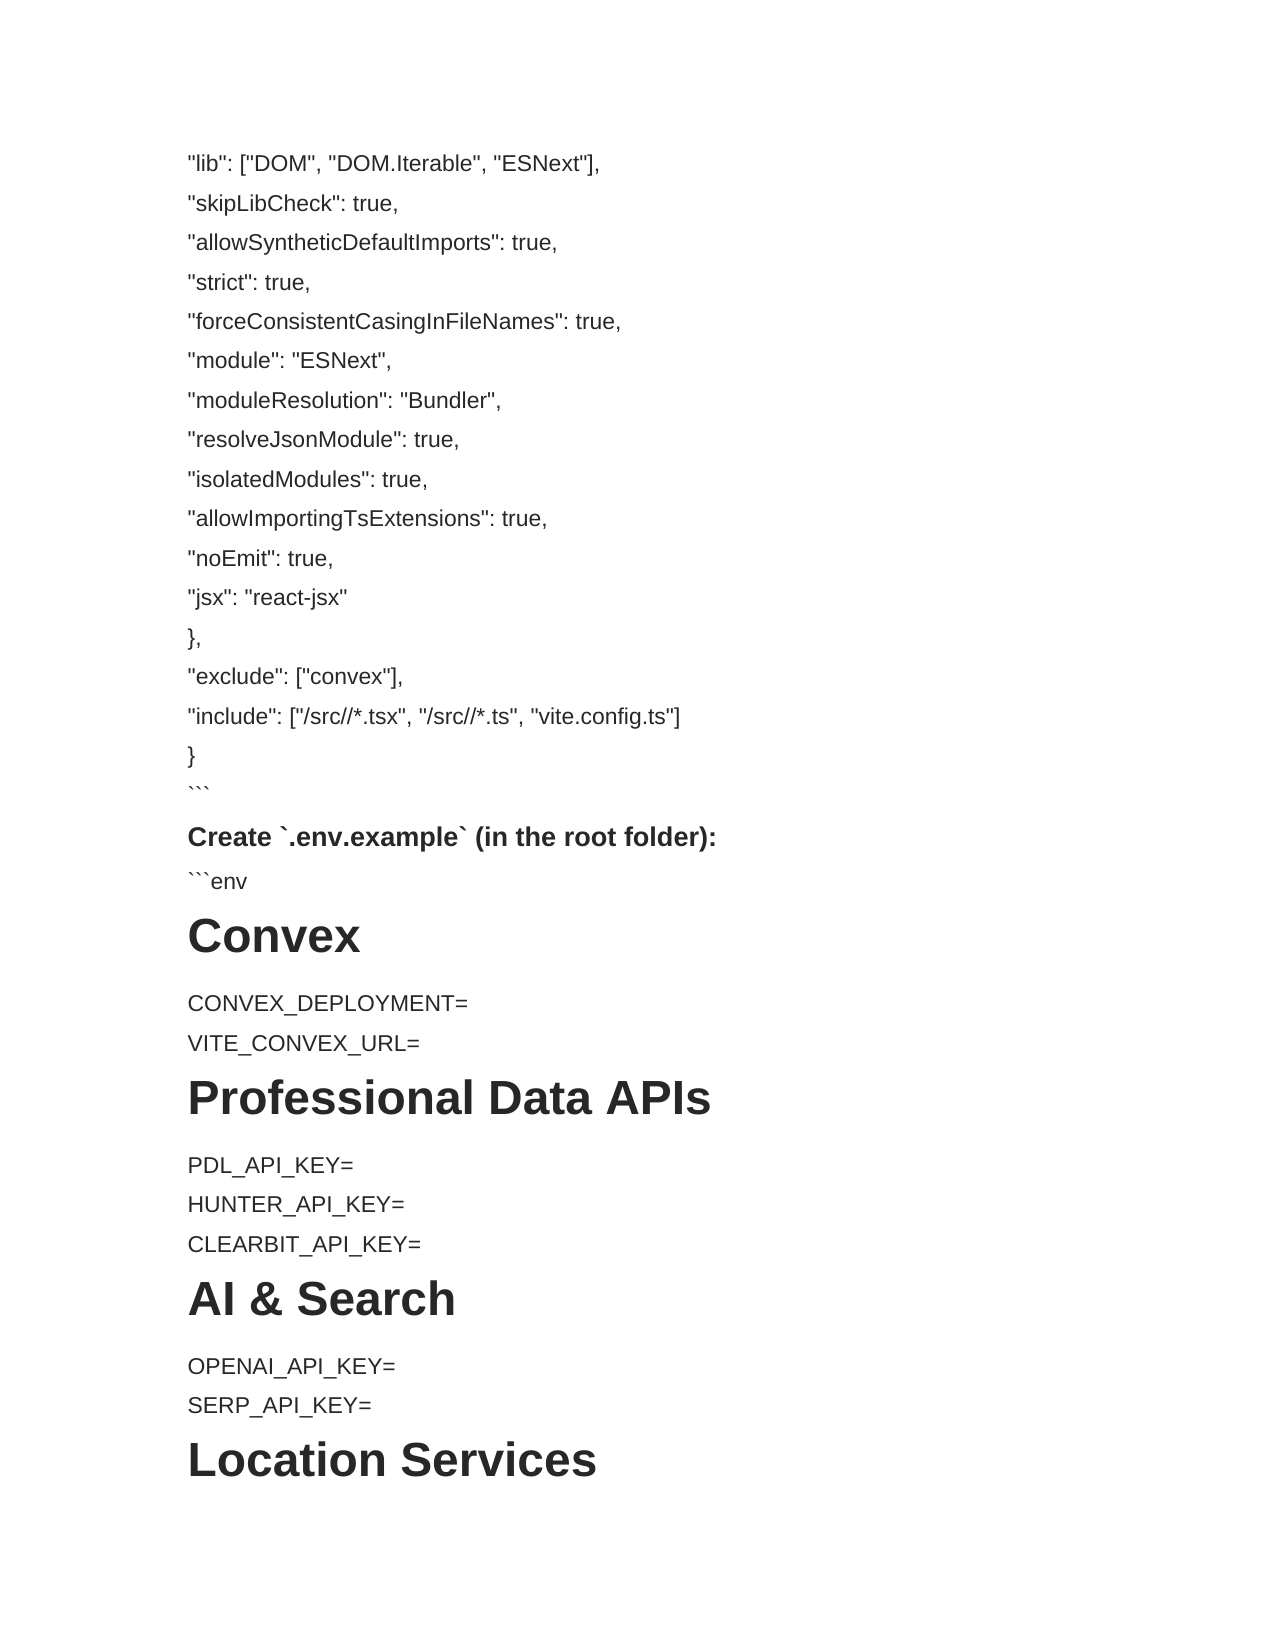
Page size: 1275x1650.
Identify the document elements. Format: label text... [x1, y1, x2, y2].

list OPENAI_API_KEY= [187, 1353, 1125, 1379]
list "lib": ["DOM", "DOM.Iterable", "ESNext"], [187, 150, 1125, 176]
list "include": ["/src//*.tsx", "/src//*.ts", "vite.config.ts"] [187, 703, 1125, 729]
list "module": "ESNext", [187, 347, 1125, 374]
list "noEmit": true, [187, 545, 1125, 571]
list CONVEX_DEPLOYMENT= [187, 990, 1125, 1016]
list "strict": true, [187, 268, 1125, 295]
list }, [187, 624, 1125, 650]
list "allowSyntheticDefaultImports": true, [187, 229, 1125, 255]
list CLEARBIT_API_KEY= [187, 1231, 1125, 1257]
list ``` [187, 782, 1125, 808]
list "jsx": "react-jsx" [187, 584, 1125, 611]
list "skipLibCheck": true, [187, 189, 1125, 216]
list "isolatedModules": true, [187, 466, 1125, 492]
list "moduleResolution": "Bundler", [187, 387, 1125, 413]
subtitle Create `.env.example` (in the root folder): [187, 821, 1125, 852]
list "forceConsistentCasingInFileNames": true, [187, 308, 1125, 334]
list "allowImportingTsExtensions": true, [187, 505, 1125, 532]
list PDL_API_KEY= [187, 1152, 1125, 1178]
subtitle Professional Data APIs [187, 1069, 1125, 1124]
list SERP_API_KEY= [187, 1392, 1125, 1418]
list } [187, 742, 1125, 768]
subtitle Convex [187, 907, 1125, 963]
list ```env [187, 868, 1125, 894]
list VITE_CONVEX_URL= [187, 1029, 1125, 1056]
subtitle Location Services [187, 1432, 1125, 1487]
list "exclude": ["convex"], [187, 663, 1125, 689]
list HUNTER_API_KEY= [187, 1191, 1125, 1217]
subtitle AI & Search [187, 1270, 1125, 1325]
list "resolveJsonModule": true, [187, 426, 1125, 453]
